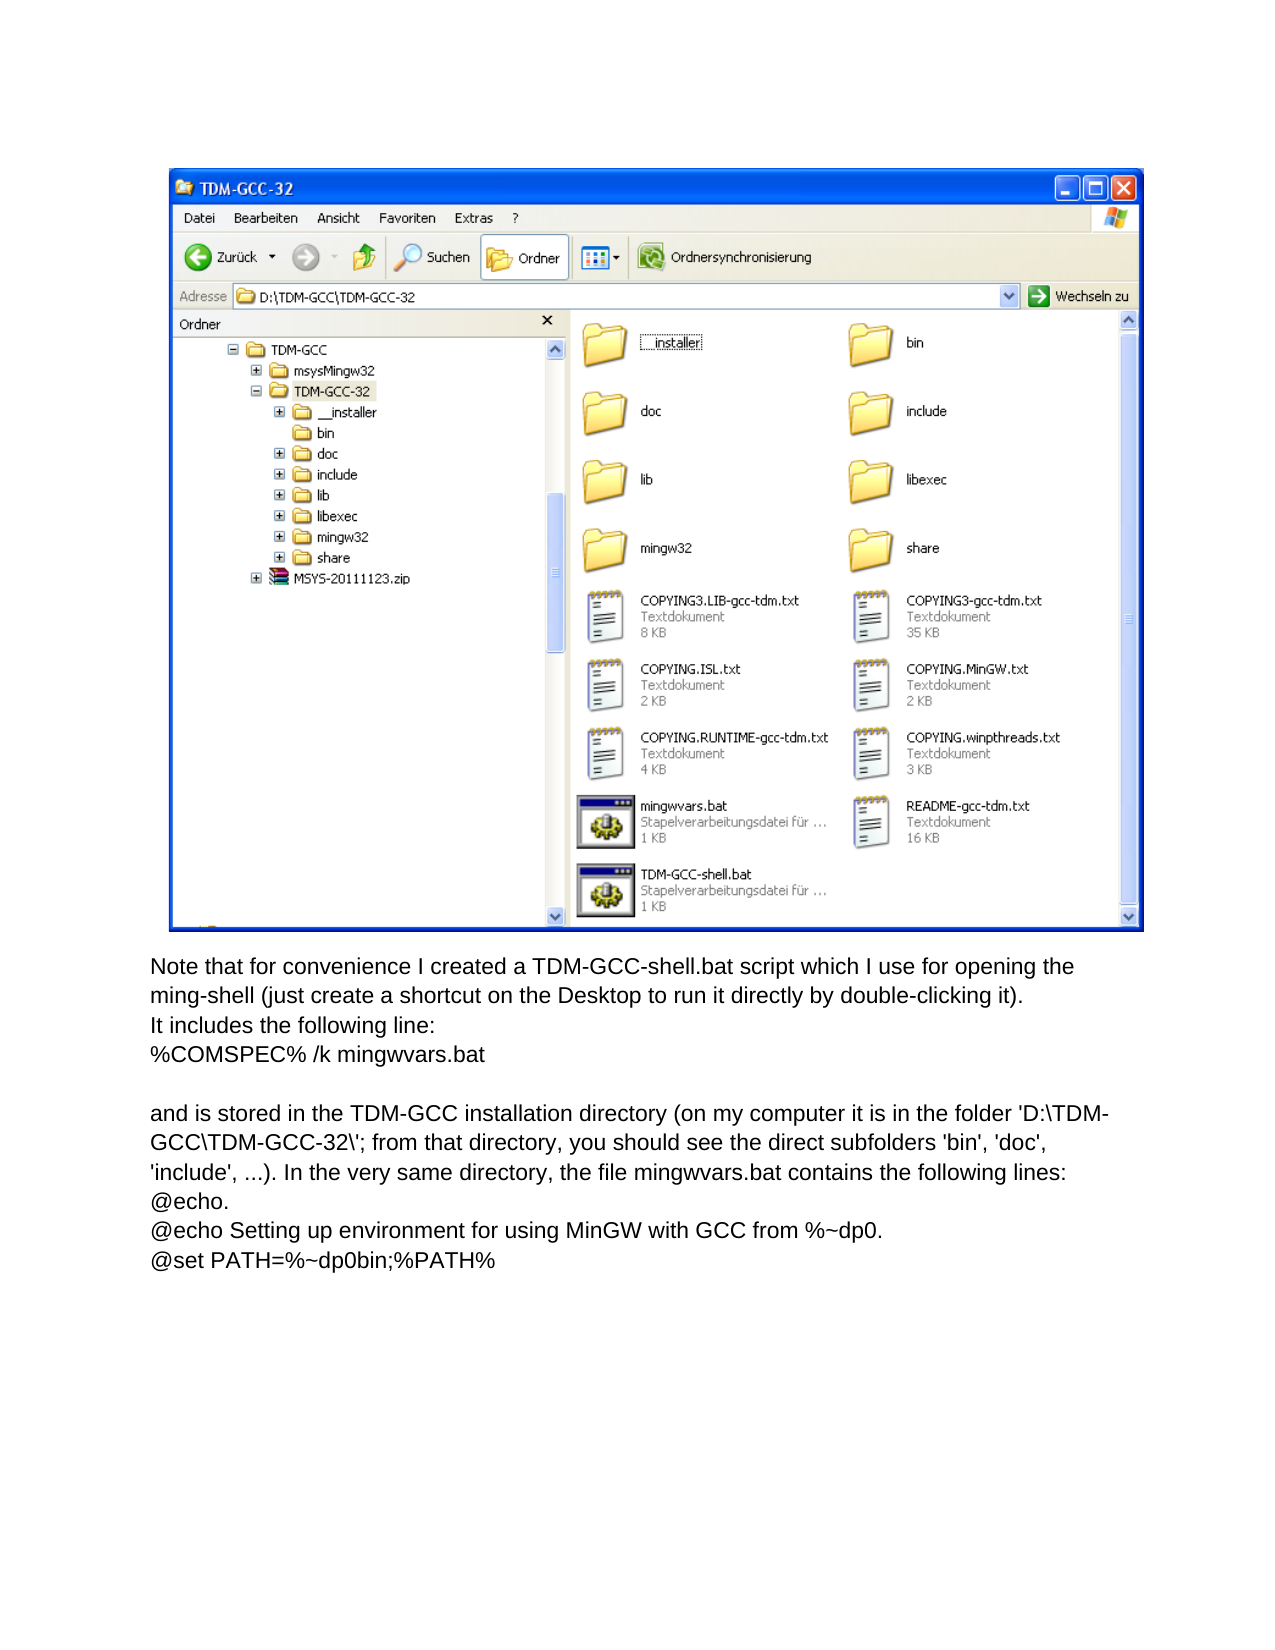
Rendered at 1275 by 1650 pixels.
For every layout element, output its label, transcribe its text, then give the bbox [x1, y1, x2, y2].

picture [168, 168, 1144, 932]
text @echo Setting up environment for using MinGW with GCC from %~dp0. [150, 1218, 1125, 1244]
text Note that for convenience I created a TDM-GCC-shell.bat script which I use for opening the ming-shell (just create a shortcut on the Desktop to run it directly by double-clicking it). [150, 954, 1125, 1009]
text and is stored in the TDM-GCC installation directory (on my computer it is in the folder 'D:\TDM-GCC\TDM-GCC-32\'; from that directory, you should see the direct subfolders 'bin', 'doc', 'include', ...). In the very same directory, the file mingwvars.bat contains the following lines: [150, 1101, 1125, 1185]
text @echo. [150, 1189, 1125, 1214]
text It includes the following line: [150, 1012, 1125, 1038]
text @set PATH=%~dp0bin;%PATH% [150, 1247, 1125, 1273]
text %COMSPEC% /k mingwvars.bat [150, 1042, 1125, 1067]
